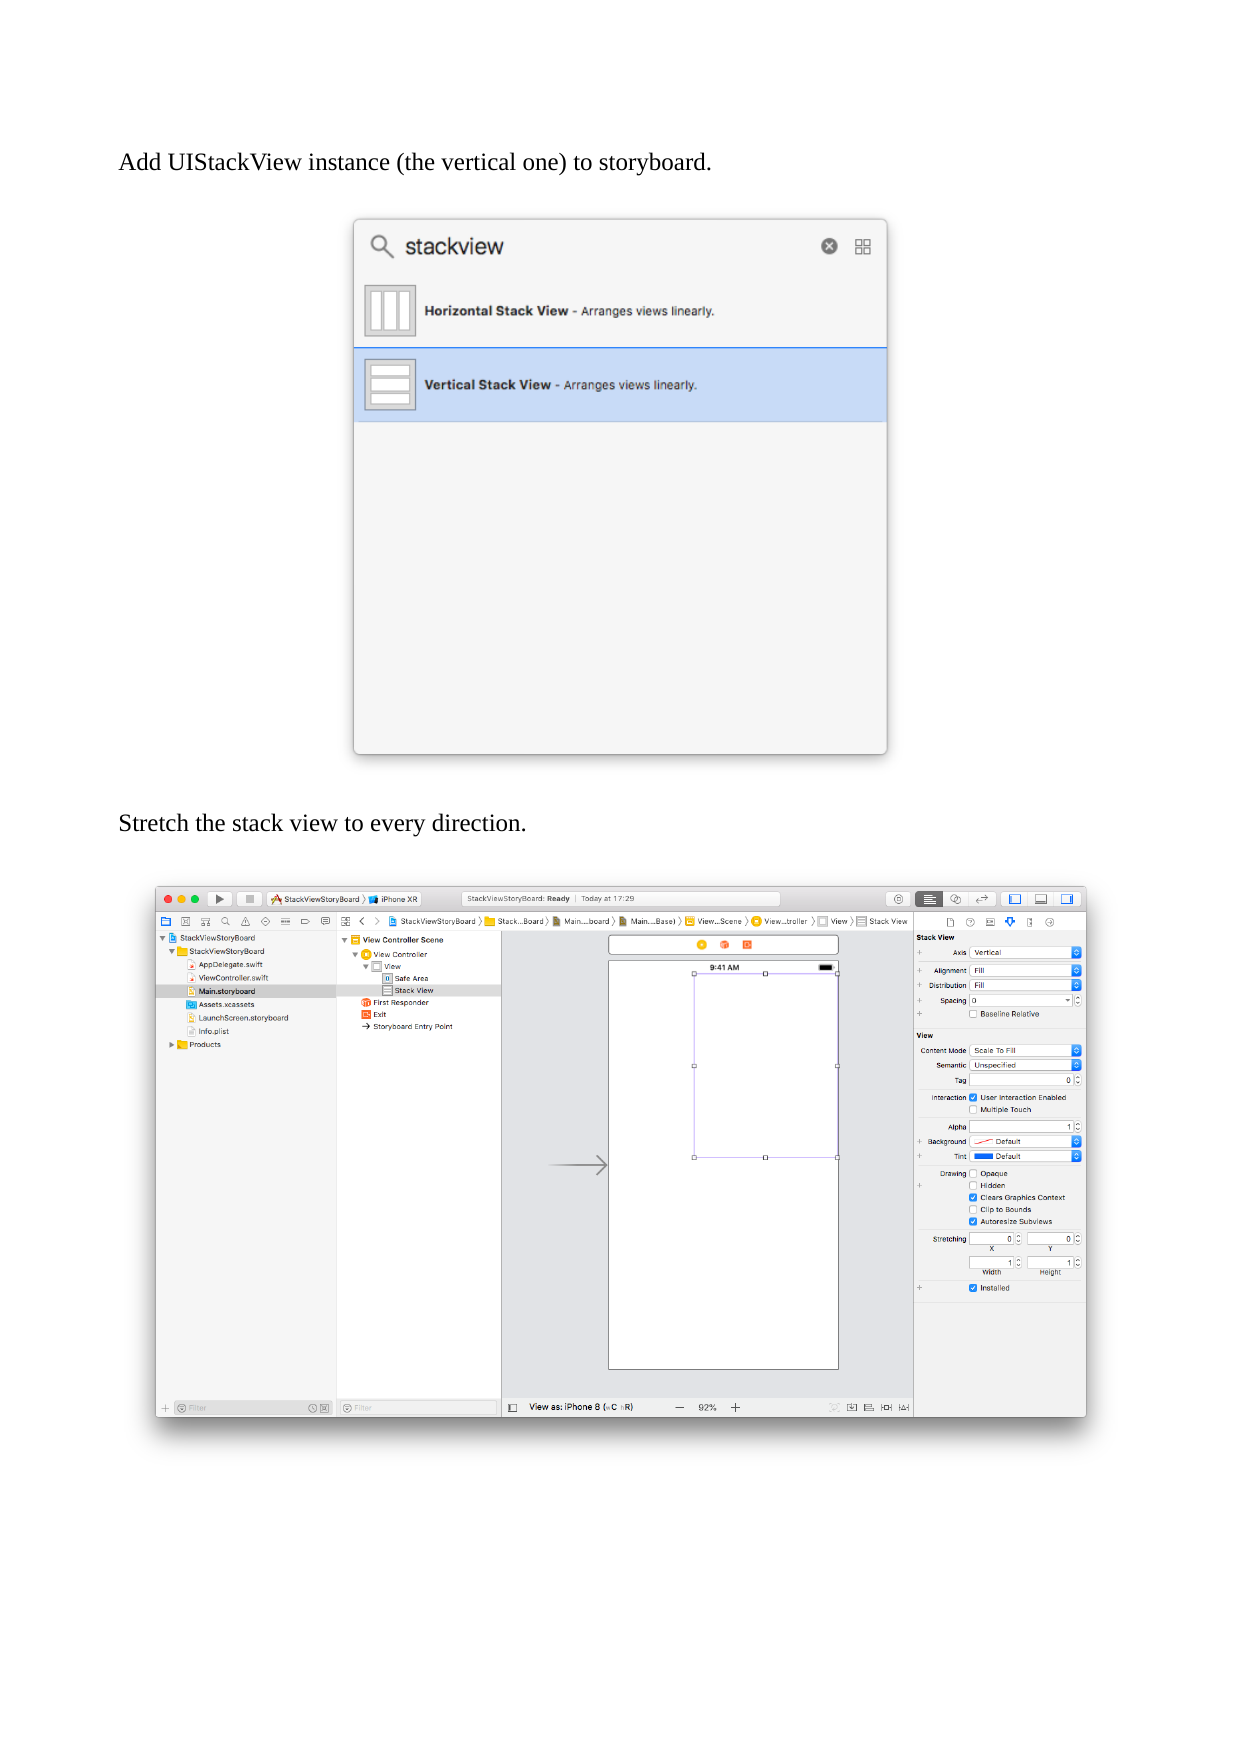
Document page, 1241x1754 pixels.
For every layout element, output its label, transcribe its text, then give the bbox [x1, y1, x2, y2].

picture [334, 204, 907, 779]
picture [118, 865, 1123, 1470]
text Add UIStackView instance (the vertical one) to storyboard. [118, 147, 1122, 176]
text Stretch the stack view to every direction. [118, 808, 1122, 837]
